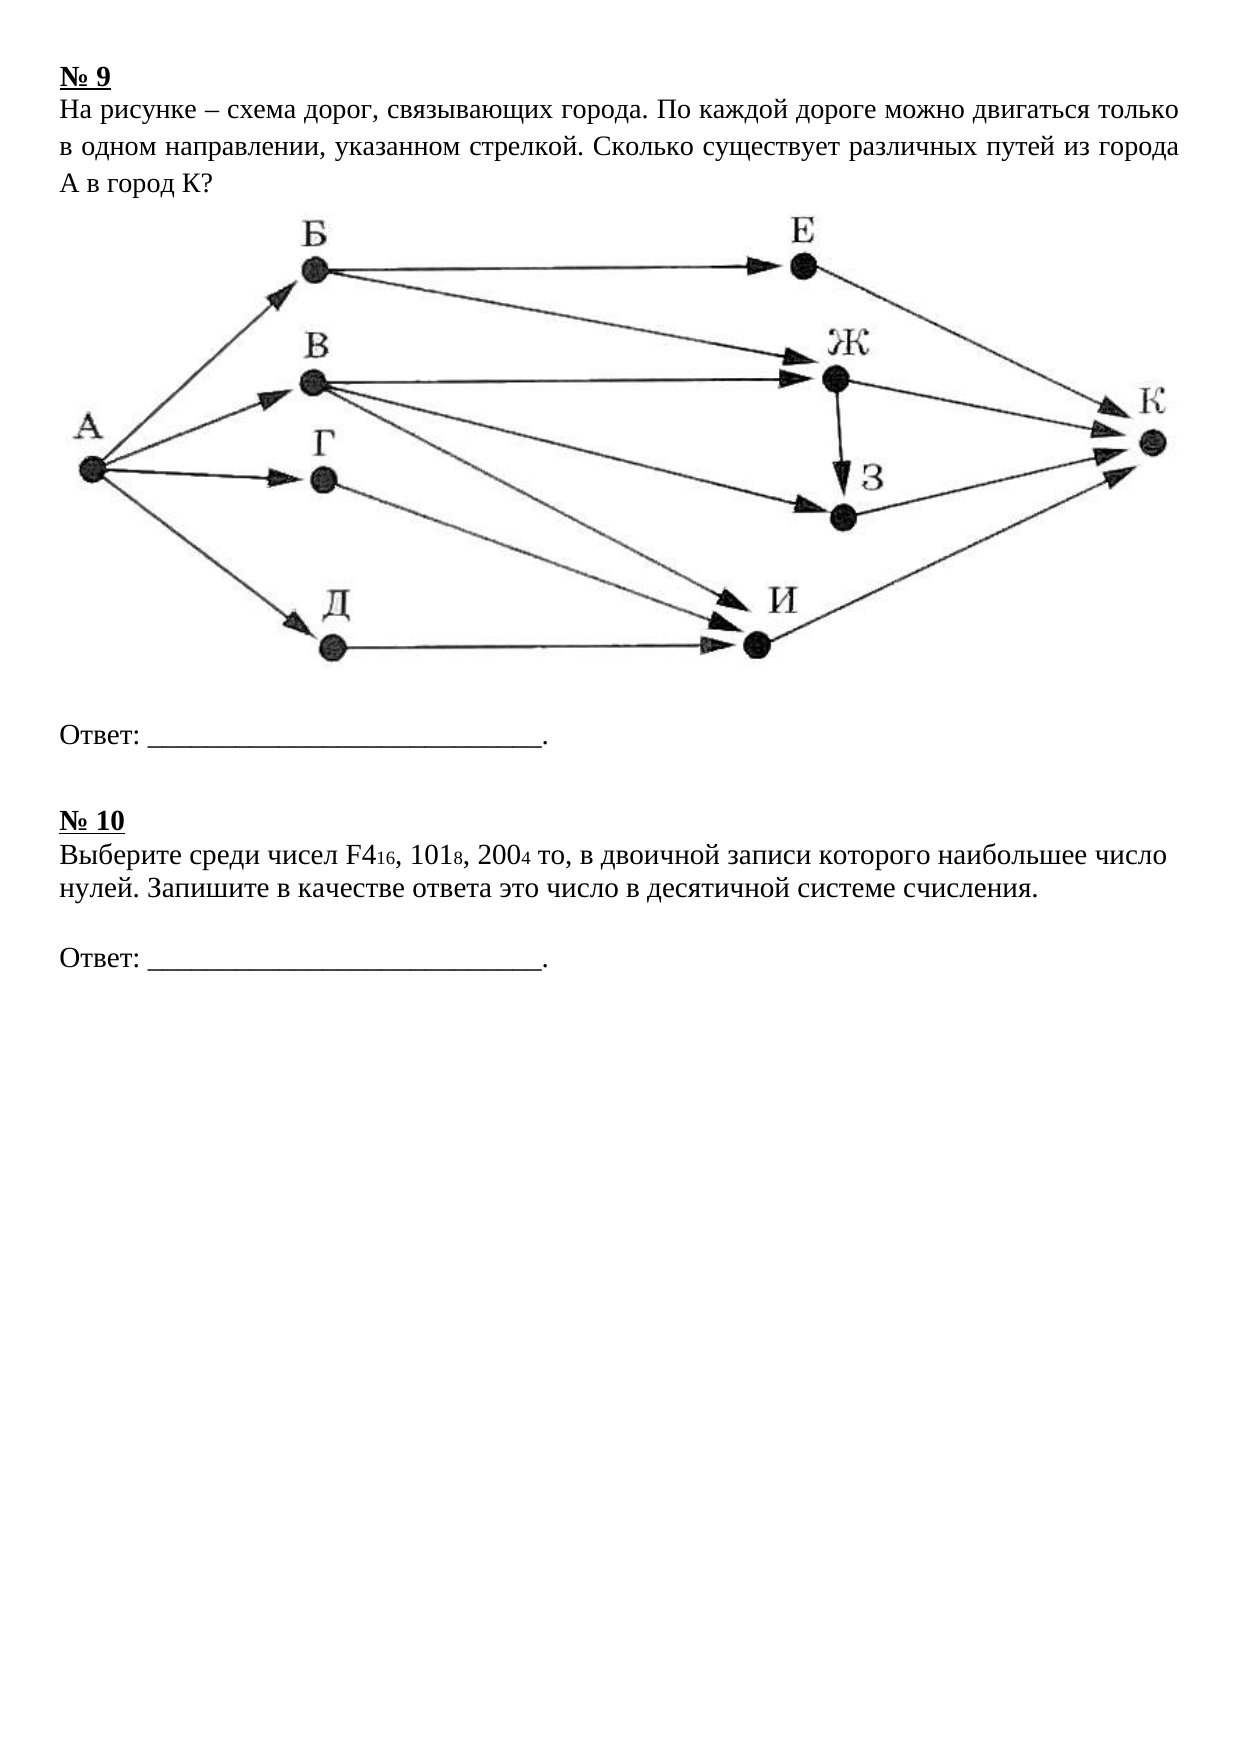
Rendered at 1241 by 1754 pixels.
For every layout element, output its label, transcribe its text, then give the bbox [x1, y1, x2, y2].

text Выберите среди чисел F416, 1018, 2004 то, в двоичной записи которого наибольшее число нулей. Запишите в качестве ответа это число в десятичной системе счисления. [59, 837, 1181, 904]
text № 9 [59, 59, 1181, 93]
text Ответ: ___________________________. [59, 940, 1181, 973]
picture [59, 202, 1182, 677]
text На рисунке – схема дорог, связывающих города. По каждой дороге можно двигаться только в одном направлении, указанном стрелкой. Сколько существует различных путей из города А в город К? [59, 93, 1181, 198]
text № 10 [59, 803, 1181, 837]
text Ответ: ___________________________. [59, 717, 1181, 751]
